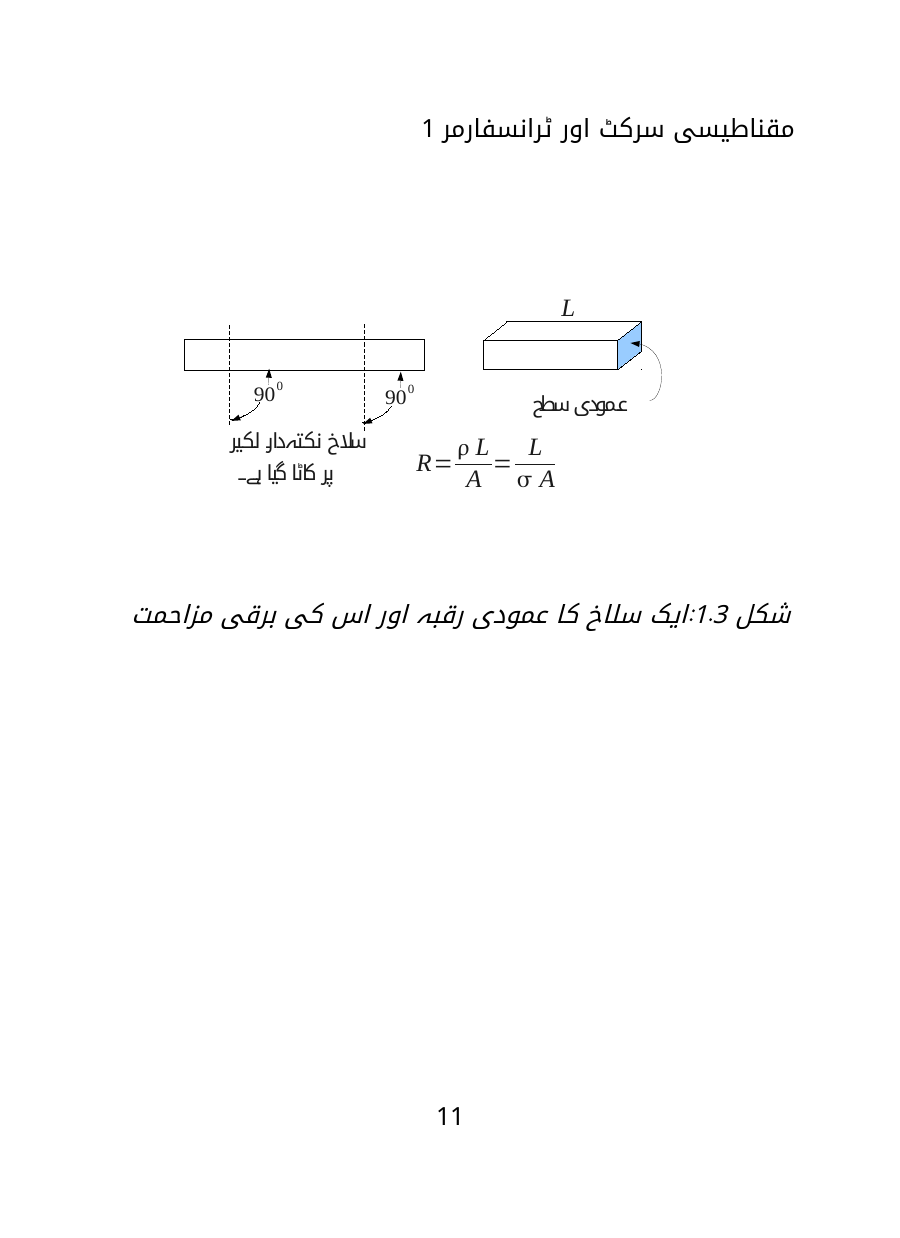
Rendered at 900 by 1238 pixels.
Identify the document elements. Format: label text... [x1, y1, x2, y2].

text شکل 1.3:ایک سلاخ کا عمودی رقبہ اور اس کی برقی مزاحمت [110, 195, 790, 639]
